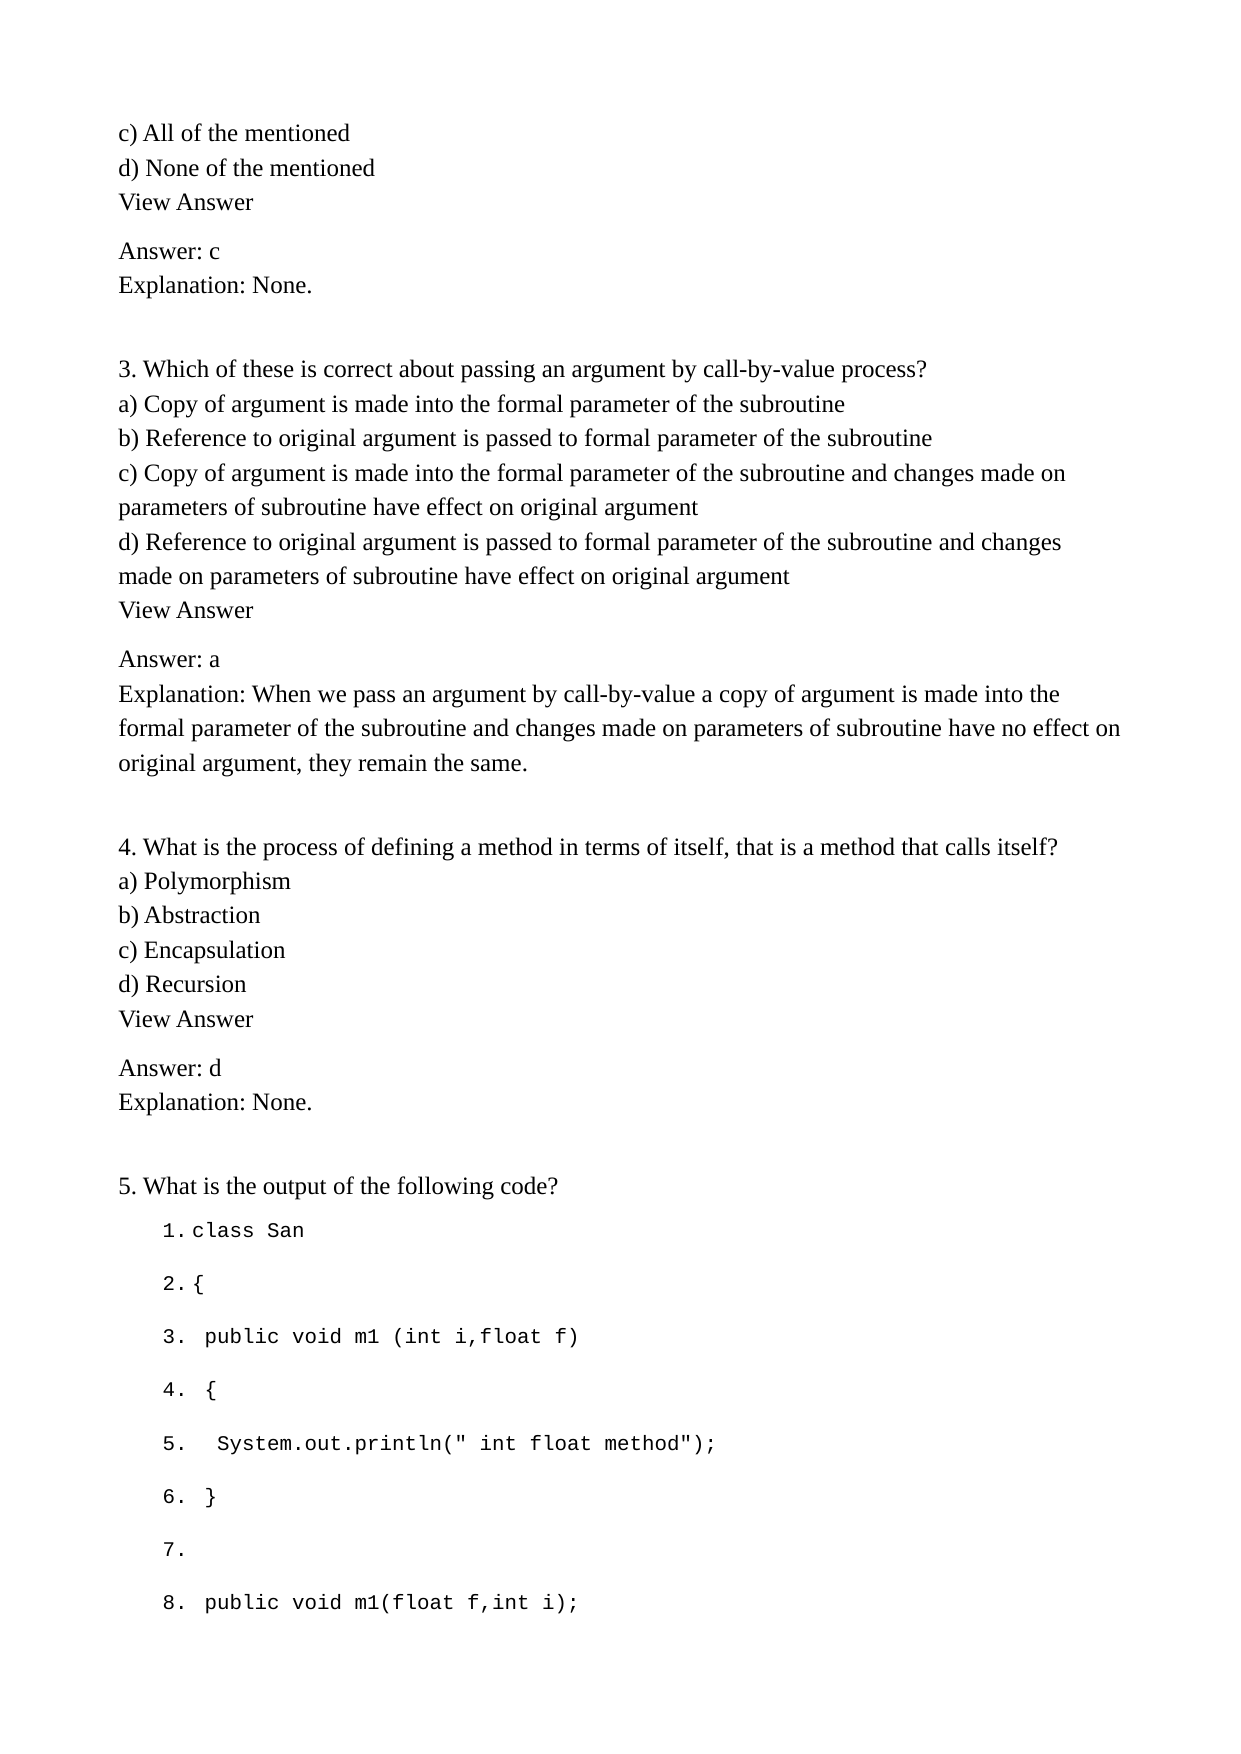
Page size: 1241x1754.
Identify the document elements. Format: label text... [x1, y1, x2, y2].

list System.out.println(" int float method"); [162, 1433, 1122, 1456]
list { [162, 1379, 1122, 1403]
list public void m1 (int i,float f) [162, 1326, 1122, 1350]
text Answer: c Explanation: None. [118, 236, 1122, 334]
text 3. Which of these is correct about passing an argument by call-by-value process? a) Copy of argument is made into the formal parameter of the subroutine b) Reference to original argument is passed to formal parameter of the subroutine c) Copy of argument is made into the formal parameter of the subroutine and changes made on parameters of subroutine have effect on original argument d) Reference to original argument is passed to formal parameter of the subroutine and changes made on parameters of subroutine have effect on original argument View Answer [118, 354, 1122, 624]
text 5. What is the output of the following code? [118, 1171, 1122, 1200]
text Answer: a Explanation: When we pass an argument by call-by-value a copy of argument is made into the formal parameter of the subroutine and changes made on parameters of subroutine have no effect on original argument, they remain the same. [118, 644, 1122, 811]
text 4. What is the process of defining a method in terms of itself, that is a method that calls itself? a) Polymorphism b) Abstraction c) Encapsulation d) Recursion View Answer [118, 832, 1122, 1033]
list public void m1(float f,int i); [162, 1592, 1122, 1616]
list } [162, 1486, 1122, 1509]
list class San [162, 1220, 1122, 1244]
text c) All of the mentioned d) None of the mentioned View Answer [118, 118, 1122, 216]
list { [162, 1273, 1122, 1297]
text Answer: d Explanation: None. [118, 1053, 1122, 1151]
